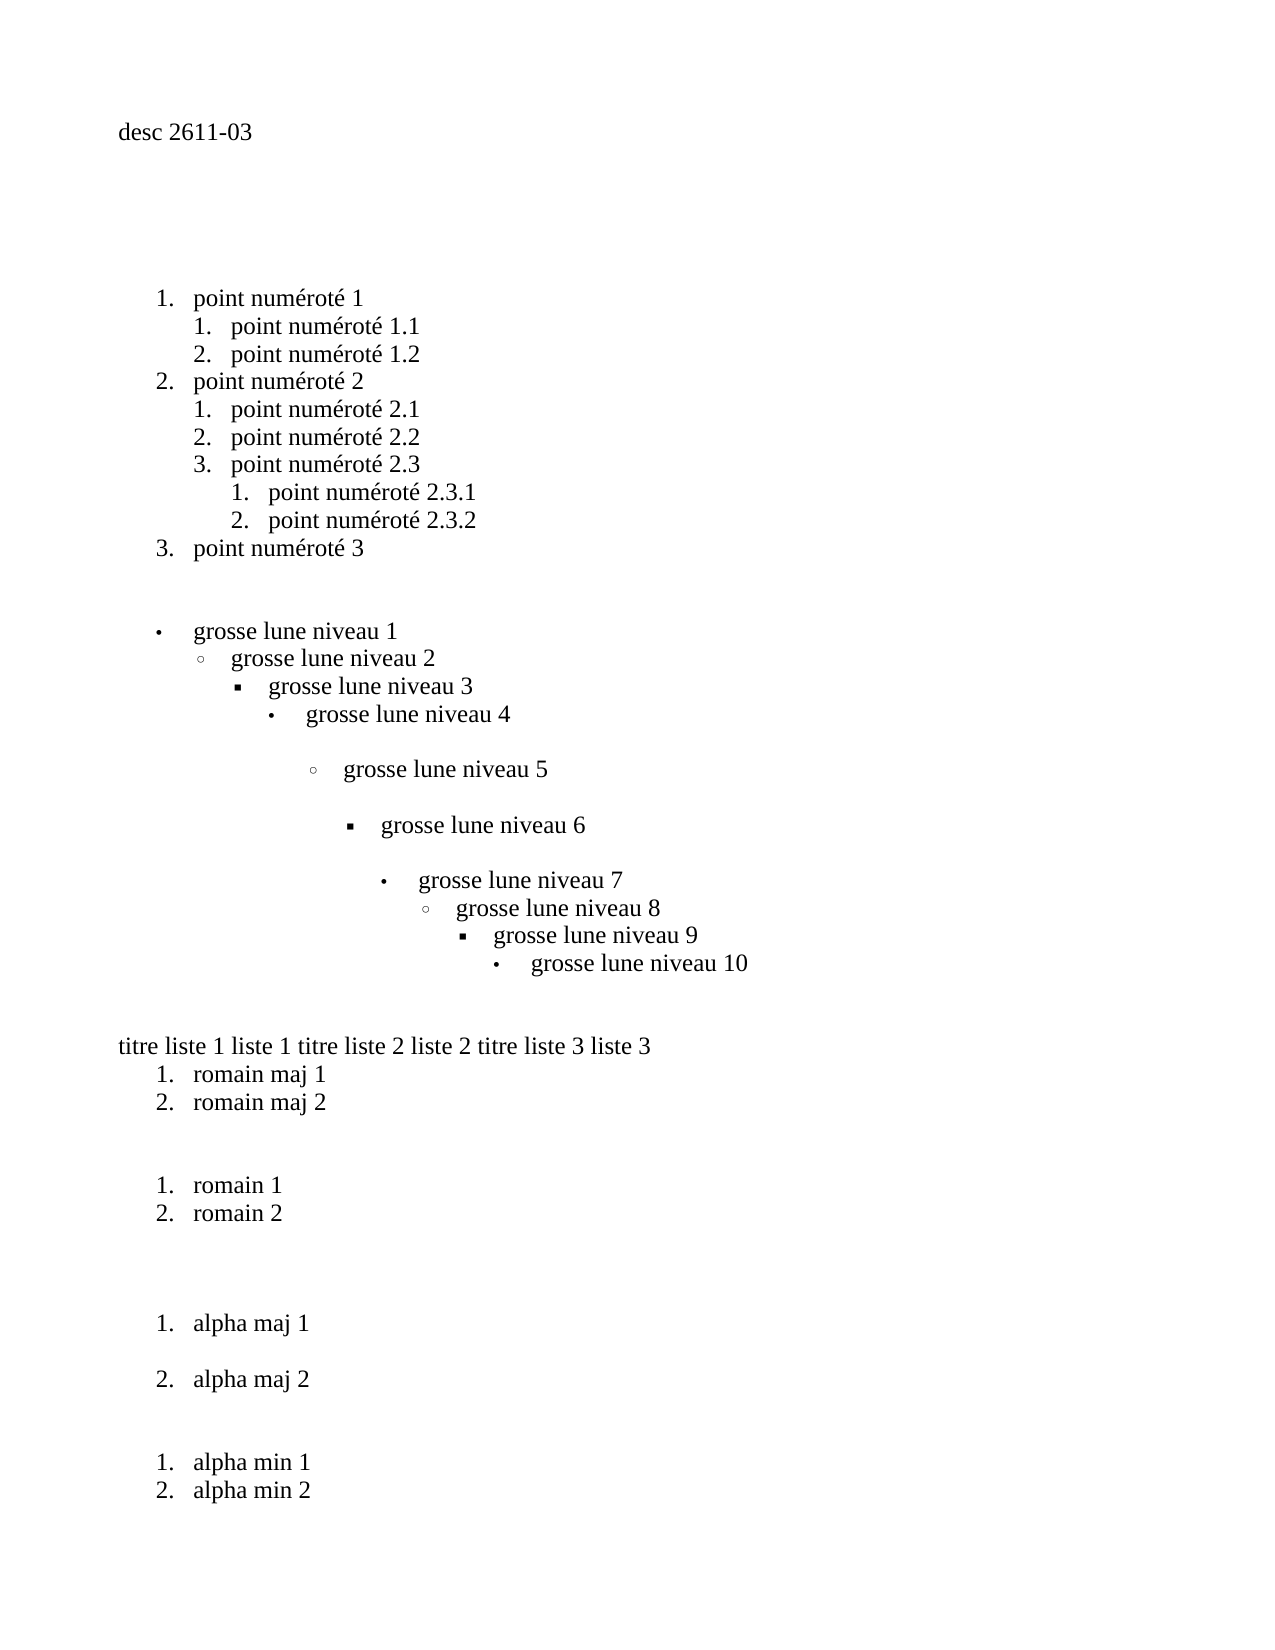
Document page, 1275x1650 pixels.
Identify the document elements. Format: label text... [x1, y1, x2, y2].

list alpha maj 1 [156, 1309, 1157, 1365]
text identation 1identation 2identation 3 [118, 201, 1157, 229]
list grosse lune niveau 9 [456, 922, 1157, 949]
list alpha maj 2 [156, 1365, 1157, 1393]
list point numéroté 2.1 [193, 395, 1157, 423]
list romain 1 [156, 1171, 1157, 1199]
list grosse lune niveau 5 [306, 755, 1157, 811]
list grosse lune niveau 1 [156, 617, 1157, 644]
list grosse lune niveau 6 [343, 811, 1157, 866]
list point numéroté 2.3.1 [231, 478, 1157, 506]
list grosse lune niveau 3 [231, 672, 1157, 700]
list grosse lune niveau 10 [493, 949, 1157, 977]
list grosse lune niveau 8 [418, 894, 1157, 922]
list point numéroté 1 [156, 284, 1157, 312]
text titre liste 1 liste 1 titre liste 2 liste 2 titre liste 3 liste 3 texte normal [118, 977, 1157, 1060]
list alpha min 2 [156, 1476, 1157, 1503]
list grosse lune niveau 7 [381, 866, 1157, 894]
list point numéroté 1.1 [193, 312, 1157, 340]
list point numéroté 2.2 [193, 423, 1157, 451]
list romain maj 1 [156, 1060, 1157, 1088]
list grosse lune niveau 4 [268, 700, 1157, 755]
list point numéroté 1.2 [193, 340, 1157, 367]
list alpha min 1 [156, 1448, 1157, 1476]
list romain maj 2 [156, 1088, 1157, 1116]
list point numéroté 3 [156, 534, 1157, 561]
list point numéroté 2.3.2 [231, 506, 1157, 534]
list grosse lune niveau 2 [193, 644, 1157, 672]
list point numéroté 2 [156, 367, 1157, 395]
list romain 2 [156, 1199, 1157, 1254]
text desc 2611-03 [118, 118, 1157, 146]
list point numéroté 2.3 [193, 451, 1157, 478]
